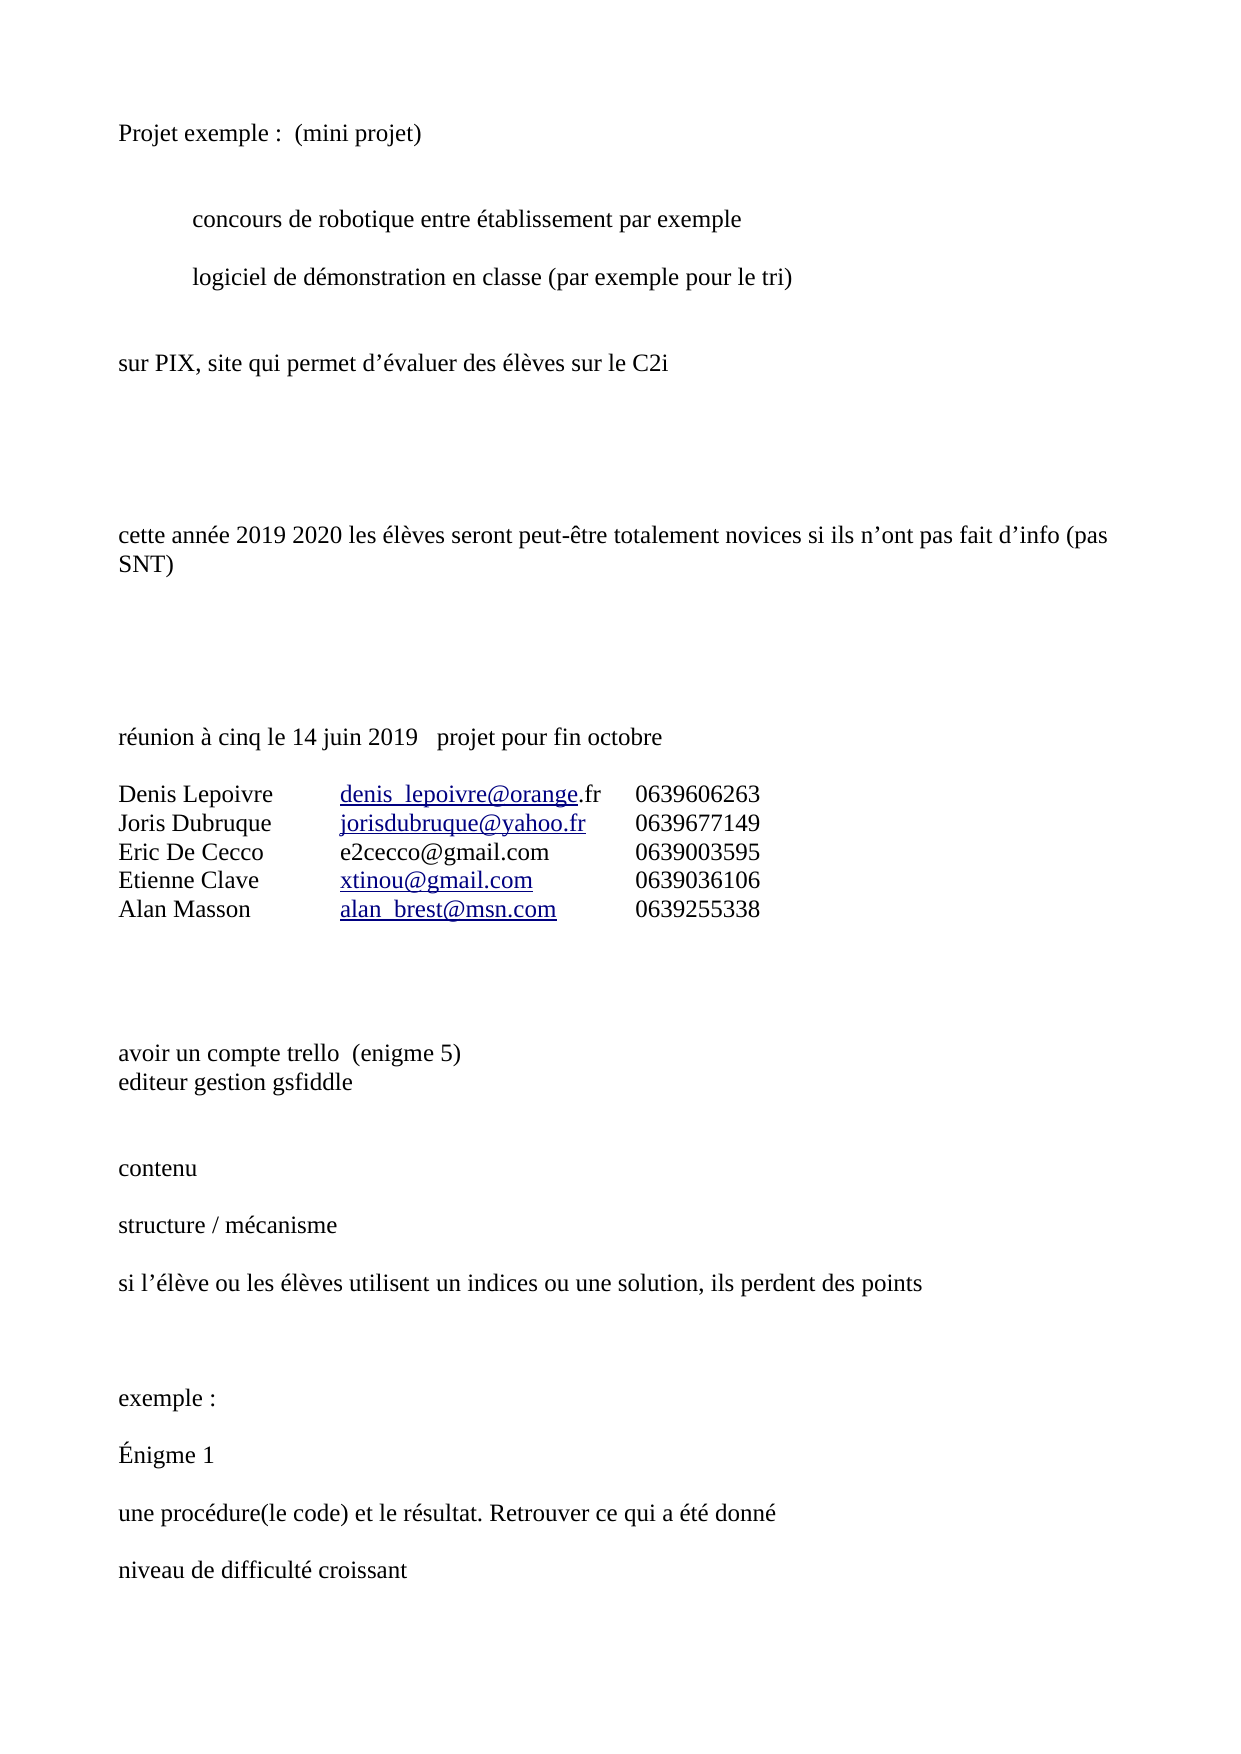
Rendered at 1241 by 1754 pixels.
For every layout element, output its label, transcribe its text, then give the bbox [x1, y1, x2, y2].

text Alan Masson alan_brest@msn.com 0639255338 [118, 894, 1122, 923]
text editeur gestion gsfiddle [118, 1067, 1122, 1096]
text si l’élève ou les élèves utilisent un indices ou une solution, ils perdent des points [118, 1268, 1122, 1297]
text réunion à cinq le 14 juin 2019 projet pour fin octobre [118, 722, 1122, 751]
text Denis Lepoivre denis_lepoivre@orange.fr 0639606263 [118, 779, 1122, 808]
text structure / mécanisme [118, 1211, 1122, 1239]
text cette année 2019 2020 les élèves seront peut-être totalement novices si ils n’ont pas fait d’info (pas SNT) [118, 521, 1122, 578]
text Projet exemple : (mini projet) [118, 118, 1122, 147]
text exemple : [118, 1383, 1122, 1412]
text logiciel de démonstration en classe (par exemple pour le tri) [118, 262, 1122, 291]
text Énigme 1 [118, 1441, 1122, 1469]
text une procédure(le code) et le résultat. Retrouver ce qui a été donné [118, 1498, 1122, 1527]
text contenu [118, 1153, 1122, 1182]
text Eric De Cecco e2cecco@gmail.com 0639003595 [118, 837, 1122, 866]
text concours de robotique entre établissement par exemple [118, 204, 1122, 233]
text sur PIX, site qui permet d’évaluer des élèves sur le C2i [118, 348, 1122, 377]
text Etienne Clave xtinou@gmail.com 0639036106 [118, 866, 1122, 894]
text Joris Dubruque jorisdubruque@yahoo.fr 0639677149 [118, 808, 1122, 837]
text niveau de difficulté croissant [118, 1556, 1122, 1584]
text avoir un compte trello (enigme 5) [118, 1038, 1122, 1067]
